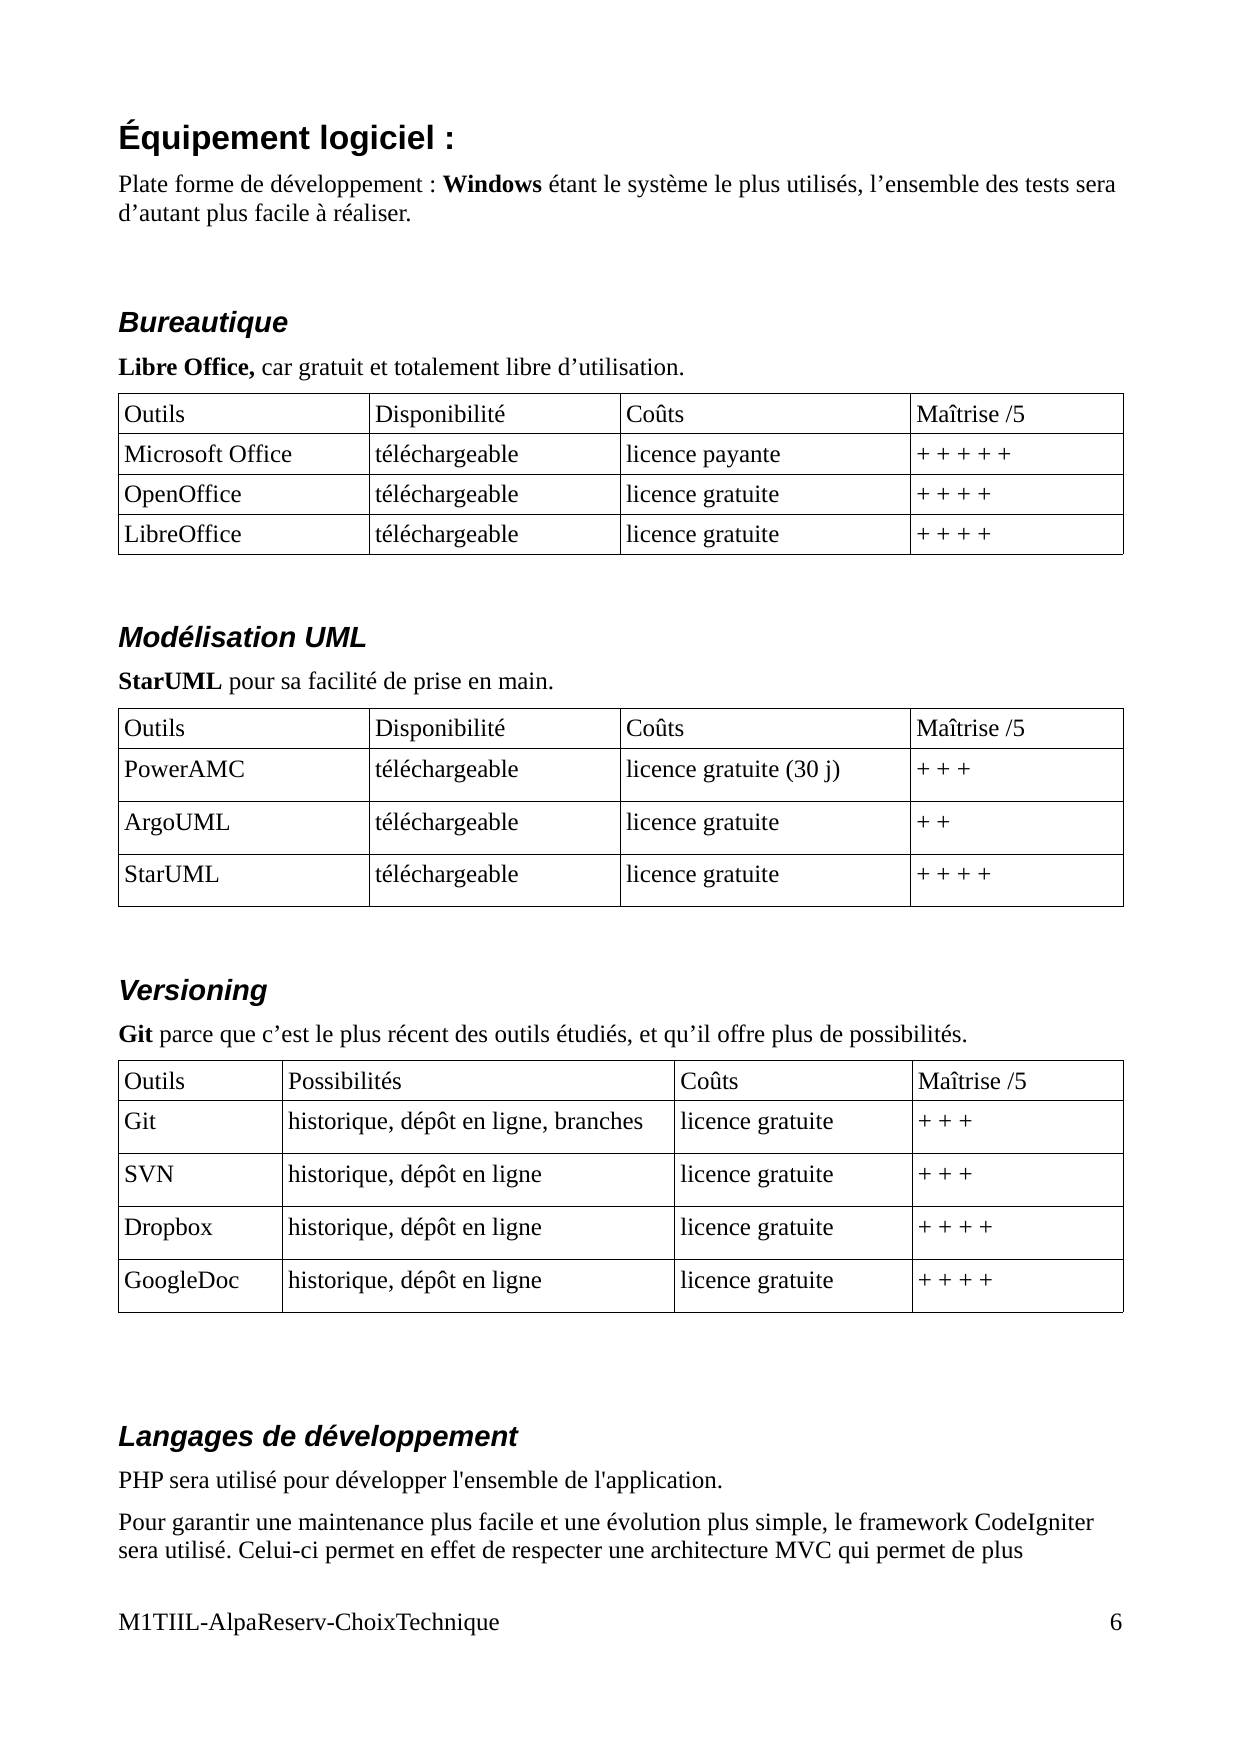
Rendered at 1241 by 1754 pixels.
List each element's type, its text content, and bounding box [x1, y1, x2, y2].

table_cell licence gratuite [621, 855, 910, 906]
table_cell téléchargeable [370, 475, 620, 514]
table_header Coûts [675, 1061, 912, 1100]
table_header Disponibilité [370, 394, 620, 433]
subtitle Langages de développement [118, 1419, 1122, 1453]
text StarUML pour sa facilité de prise en main. [118, 666, 1122, 695]
table_header Disponibilité [370, 709, 620, 748]
table_cell licence gratuite [621, 475, 910, 514]
table_cell Dropbox [119, 1207, 282, 1259]
subtitle Modélisation UML [118, 620, 1122, 654]
table_cell licence gratuite [621, 802, 910, 854]
subtitle Équipement logiciel : [118, 118, 1122, 157]
table_cell + + + + [913, 1207, 1123, 1259]
table_header Outils [119, 1061, 282, 1100]
table_cell + + + + [911, 475, 1123, 514]
table_cell ArgoUML [119, 802, 369, 854]
table_header Coûts [621, 394, 910, 433]
table_cell + + + [911, 749, 1123, 801]
subtitle Bureautique [118, 306, 1122, 339]
table_header Maîtrise /5 [913, 1061, 1123, 1100]
text Pour garantir une maintenance plus facile et une évolution plus simple, le framework CodeIgniter sera utilisé. Celui-ci permet en effet de respecter une architecture MVC qui permet de plus [118, 1507, 1122, 1564]
table_cell licence gratuite [675, 1101, 912, 1153]
text Libre Office, car gratuit et totalement libre d’utilisation. [118, 352, 1122, 380]
table_cell Git [119, 1101, 282, 1153]
table_cell historique, dépôt en ligne [283, 1154, 674, 1206]
table_cell + + + [913, 1101, 1123, 1153]
table_cell licence gratuite [675, 1260, 912, 1312]
table_cell licence payante [621, 434, 910, 473]
table_cell historique, dépôt en ligne [283, 1207, 674, 1259]
table_cell + + [911, 802, 1123, 854]
table_cell téléchargeable [370, 855, 620, 906]
table_header Coûts [621, 709, 910, 748]
table_cell historique, dépôt en ligne, branches [283, 1101, 674, 1153]
table_cell StarUML [119, 855, 369, 906]
table_cell Microsoft Office [119, 434, 369, 473]
table_header Outils [119, 709, 369, 748]
table_cell téléchargeable [370, 802, 620, 854]
table_cell historique, dépôt en ligne [283, 1260, 674, 1312]
table_cell + + + + [911, 855, 1123, 906]
text Git parce que c’est le plus récent des outils étudiés, et qu’il offre plus de possibilités. [118, 1019, 1122, 1048]
table_cell OpenOffice [119, 475, 369, 514]
table_cell LibreOffice [119, 515, 369, 554]
table_cell licence gratuite [675, 1207, 912, 1259]
table_cell GoogleDoc [119, 1260, 282, 1312]
subtitle Versioning [118, 973, 1122, 1006]
table_cell licence gratuite [621, 515, 910, 554]
table_cell licence gratuite (30 j) [621, 749, 910, 801]
table_cell PowerAMC [119, 749, 369, 801]
table_header Maîtrise /5 [911, 394, 1123, 433]
table_cell + + + + [911, 515, 1123, 554]
table_cell téléchargeable [370, 434, 620, 473]
table_cell licence gratuite [675, 1154, 912, 1206]
text PHP sera utilisé pour développer l'ensemble de l'application. [118, 1465, 1122, 1494]
table_header Maîtrise /5 [911, 709, 1123, 748]
table_cell téléchargeable [370, 749, 620, 801]
table_cell téléchargeable [370, 515, 620, 554]
table_cell + + + + [913, 1260, 1123, 1312]
table_cell + + + [913, 1154, 1123, 1206]
table_header Possibilités [283, 1061, 674, 1100]
text Plate forme de développement : Windows étant le système le plus utilisés, l’ensemble des tests sera d’autant plus facile à réaliser. [118, 169, 1122, 227]
table_cell SVN [119, 1154, 282, 1206]
table_header Outils [119, 394, 369, 433]
table_cell + + + + + [911, 434, 1123, 473]
